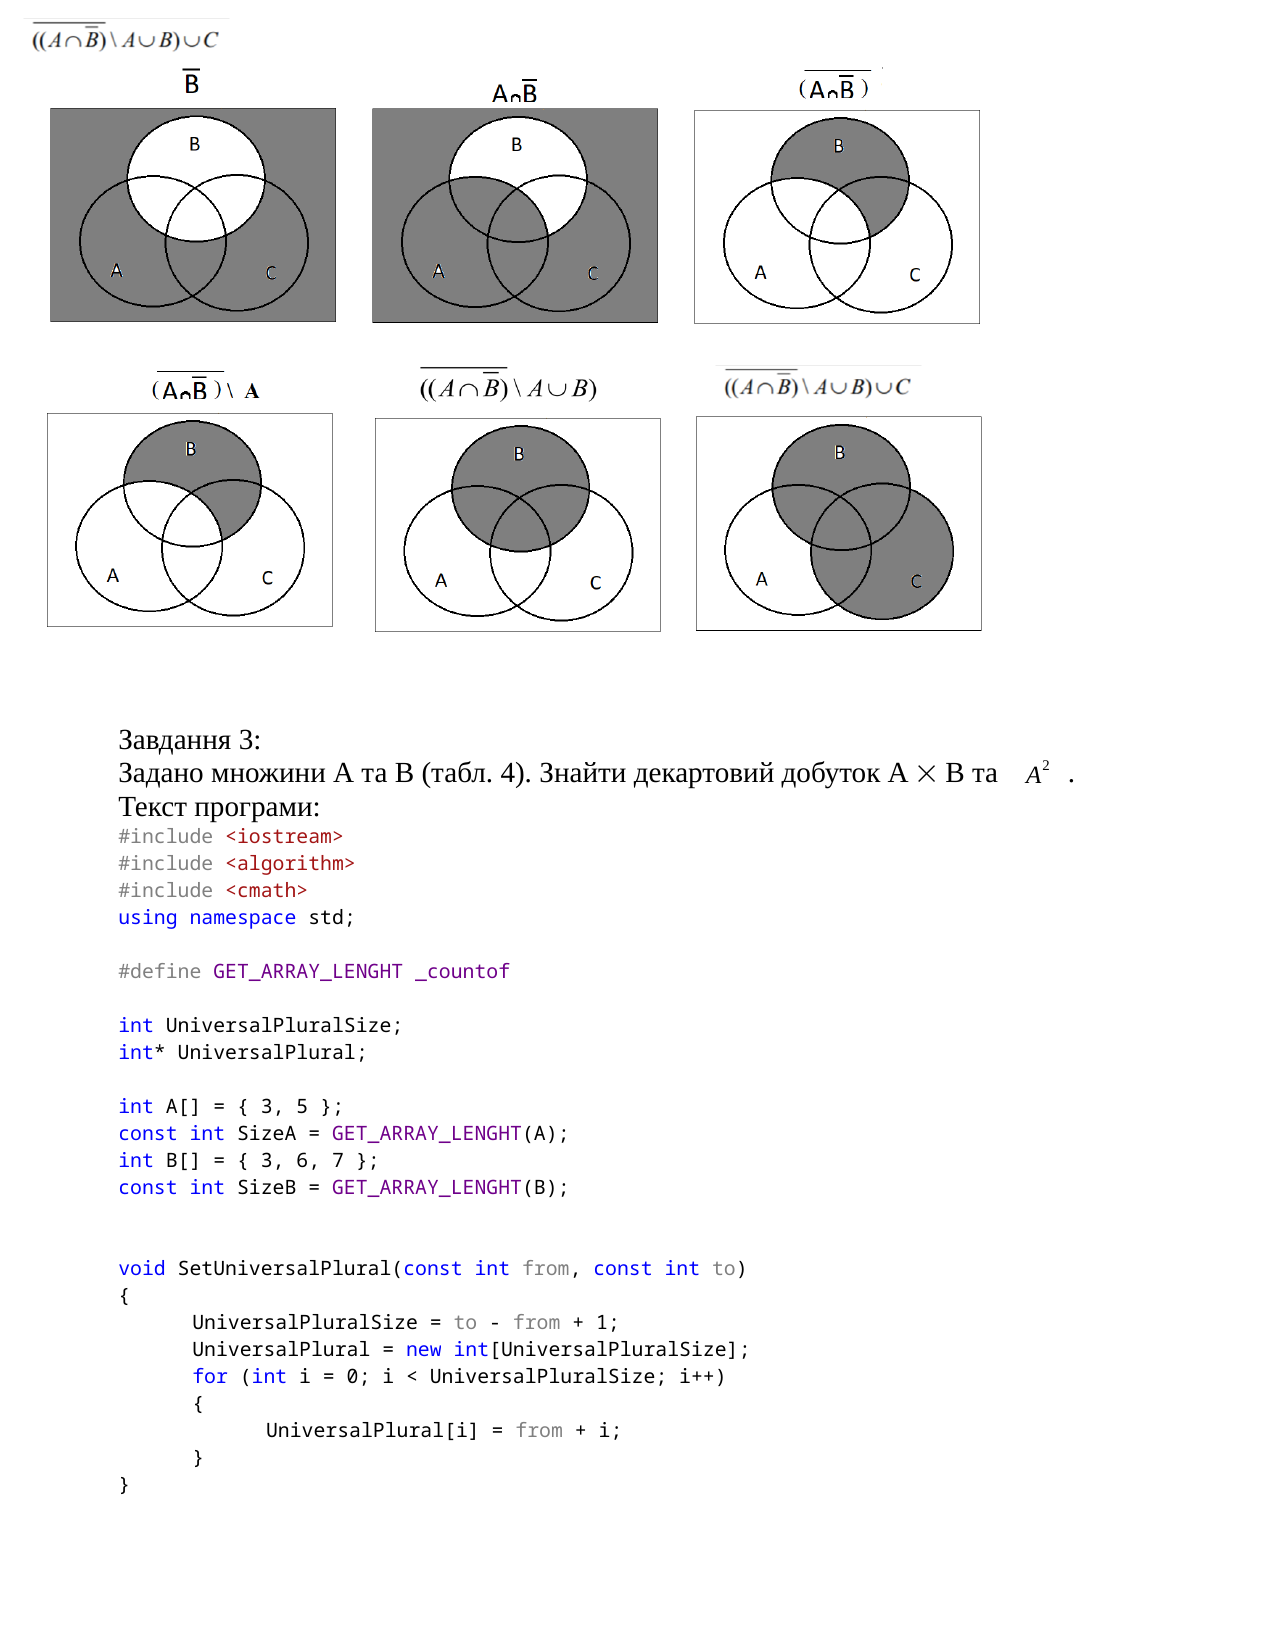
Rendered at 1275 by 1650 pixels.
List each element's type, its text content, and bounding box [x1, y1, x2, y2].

text const int SizeA = GET_ARRAY_LENGHT(A); [118, 1119, 1157, 1146]
text } [118, 1443, 1157, 1470]
text #define GET_ARRAY_LENGHT _countof [118, 958, 1157, 984]
text UniversalPlural[i] = from + i; [118, 1416, 1157, 1443]
text Завдання 3: [118, 722, 1157, 756]
text void SetUniversalPlural(const int from, const int to) [118, 1254, 1157, 1281]
text #include <algorithm> [118, 850, 1157, 877]
text const int SizeB = GET_ARRAY_LENGHT(B); [118, 1173, 1157, 1200]
text int B[] = { 3, 6, 7 }; [118, 1146, 1157, 1173]
text { [118, 1281, 1157, 1308]
text UniversalPlural = new int[UniversalPluralSize]; [118, 1335, 1157, 1362]
text UniversalPluralSize = to - from + 1; [118, 1308, 1157, 1335]
text } [118, 1470, 1157, 1497]
text #include <cmath> [118, 877, 1157, 904]
text #include <iostream> [118, 823, 1157, 850]
text int A[] = { 3, 5 }; [118, 1092, 1157, 1119]
text { [118, 1389, 1157, 1416]
text Задано множини А та В (табл. 4). Знайти декартовий добуток A  B та . [118, 756, 1157, 789]
text Текст програми: [118, 789, 1157, 823]
text int UniversalPluralSize; [118, 1012, 1157, 1038]
text using namespace std; [118, 904, 1157, 931]
text int* UniversalPlural; [118, 1038, 1157, 1066]
picture [20, 12, 1060, 694]
text for (int i = 0; i < UniversalPluralSize; i++) [118, 1362, 1157, 1389]
